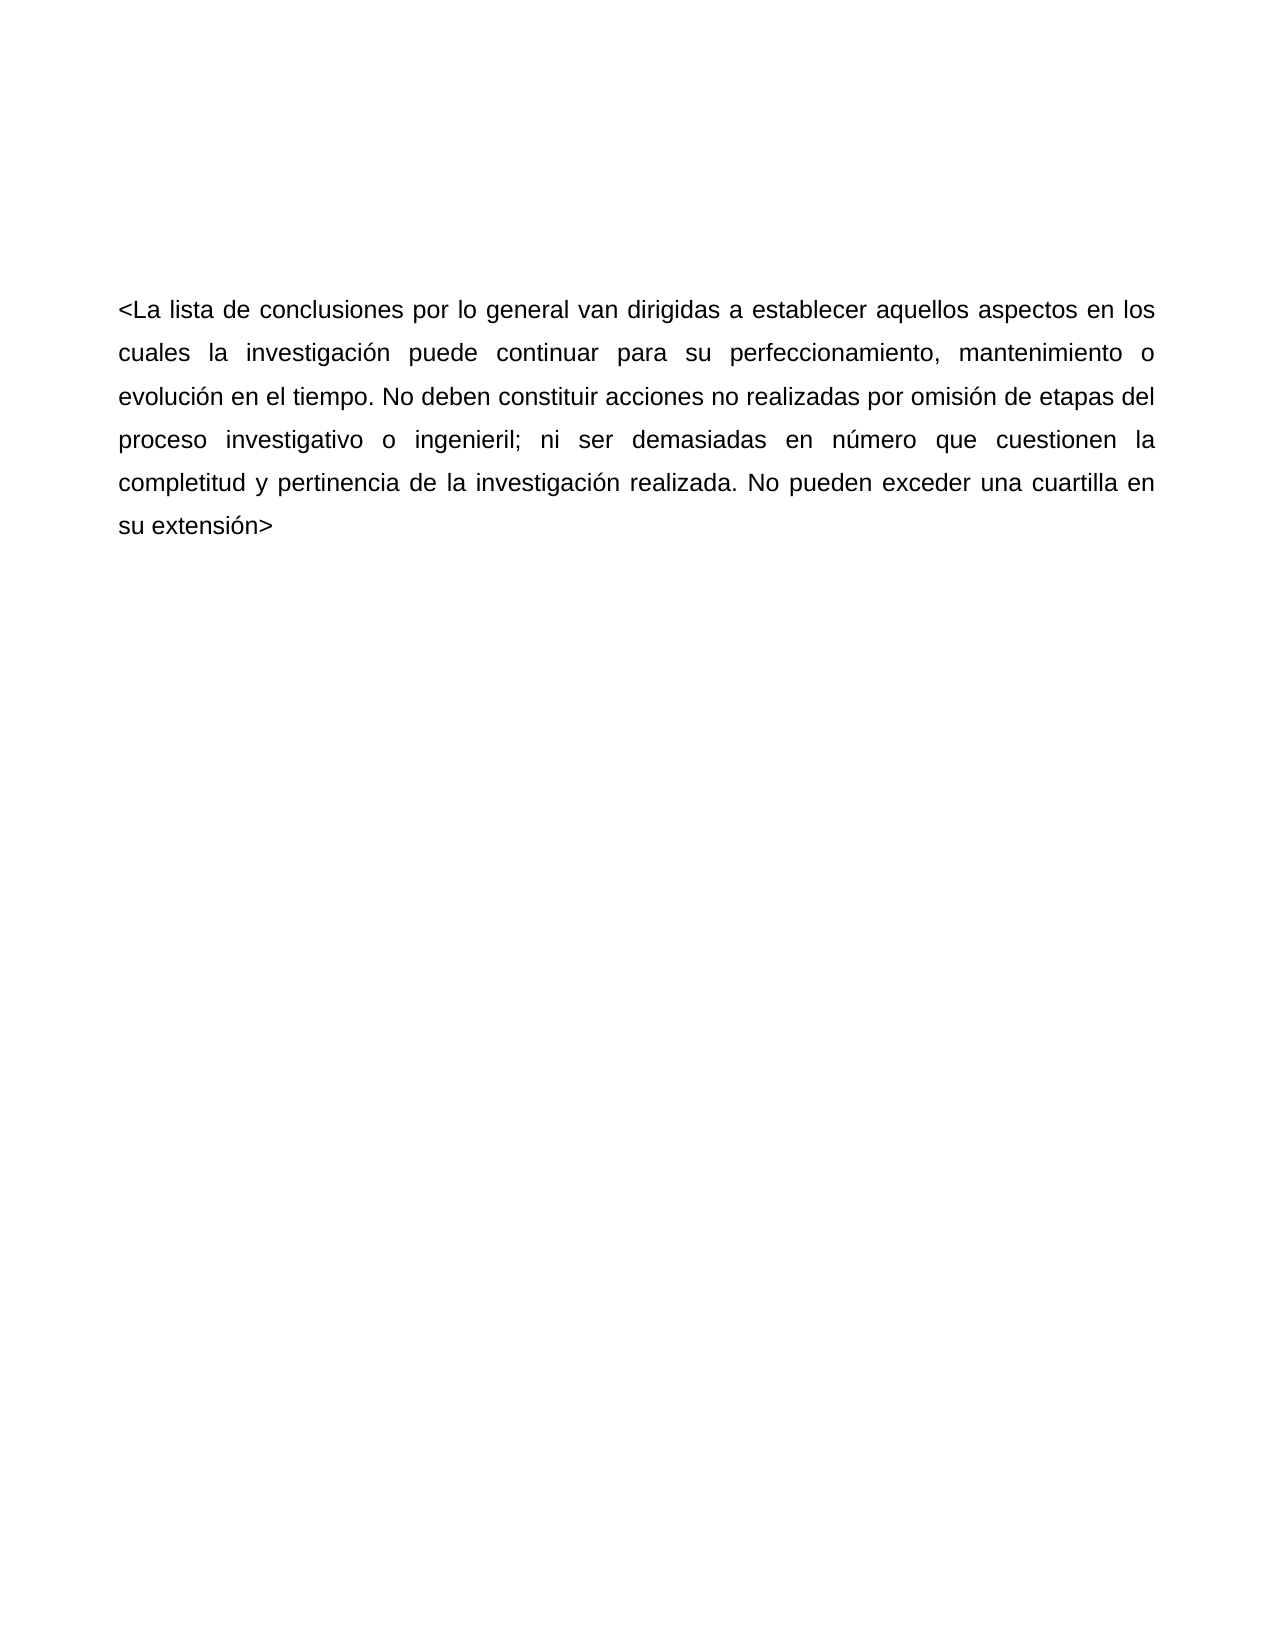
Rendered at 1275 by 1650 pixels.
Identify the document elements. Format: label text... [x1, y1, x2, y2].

text <La lista de conclusiones por lo general van dirigidas a establecer aquellos aspectos en los cuales la investigación puede continuar para su perfeccionamiento, mantenimiento o evolución en el tiempo. No deben constituir acciones no realizadas por omisión de etapas del proceso investigativo o ingenieril; ni ser demasiadas en número que cuestionen la completitud y pertinencia de la investigación realizada. No pueden exceder una cuartilla en su extensión> [118, 295, 1157, 539]
